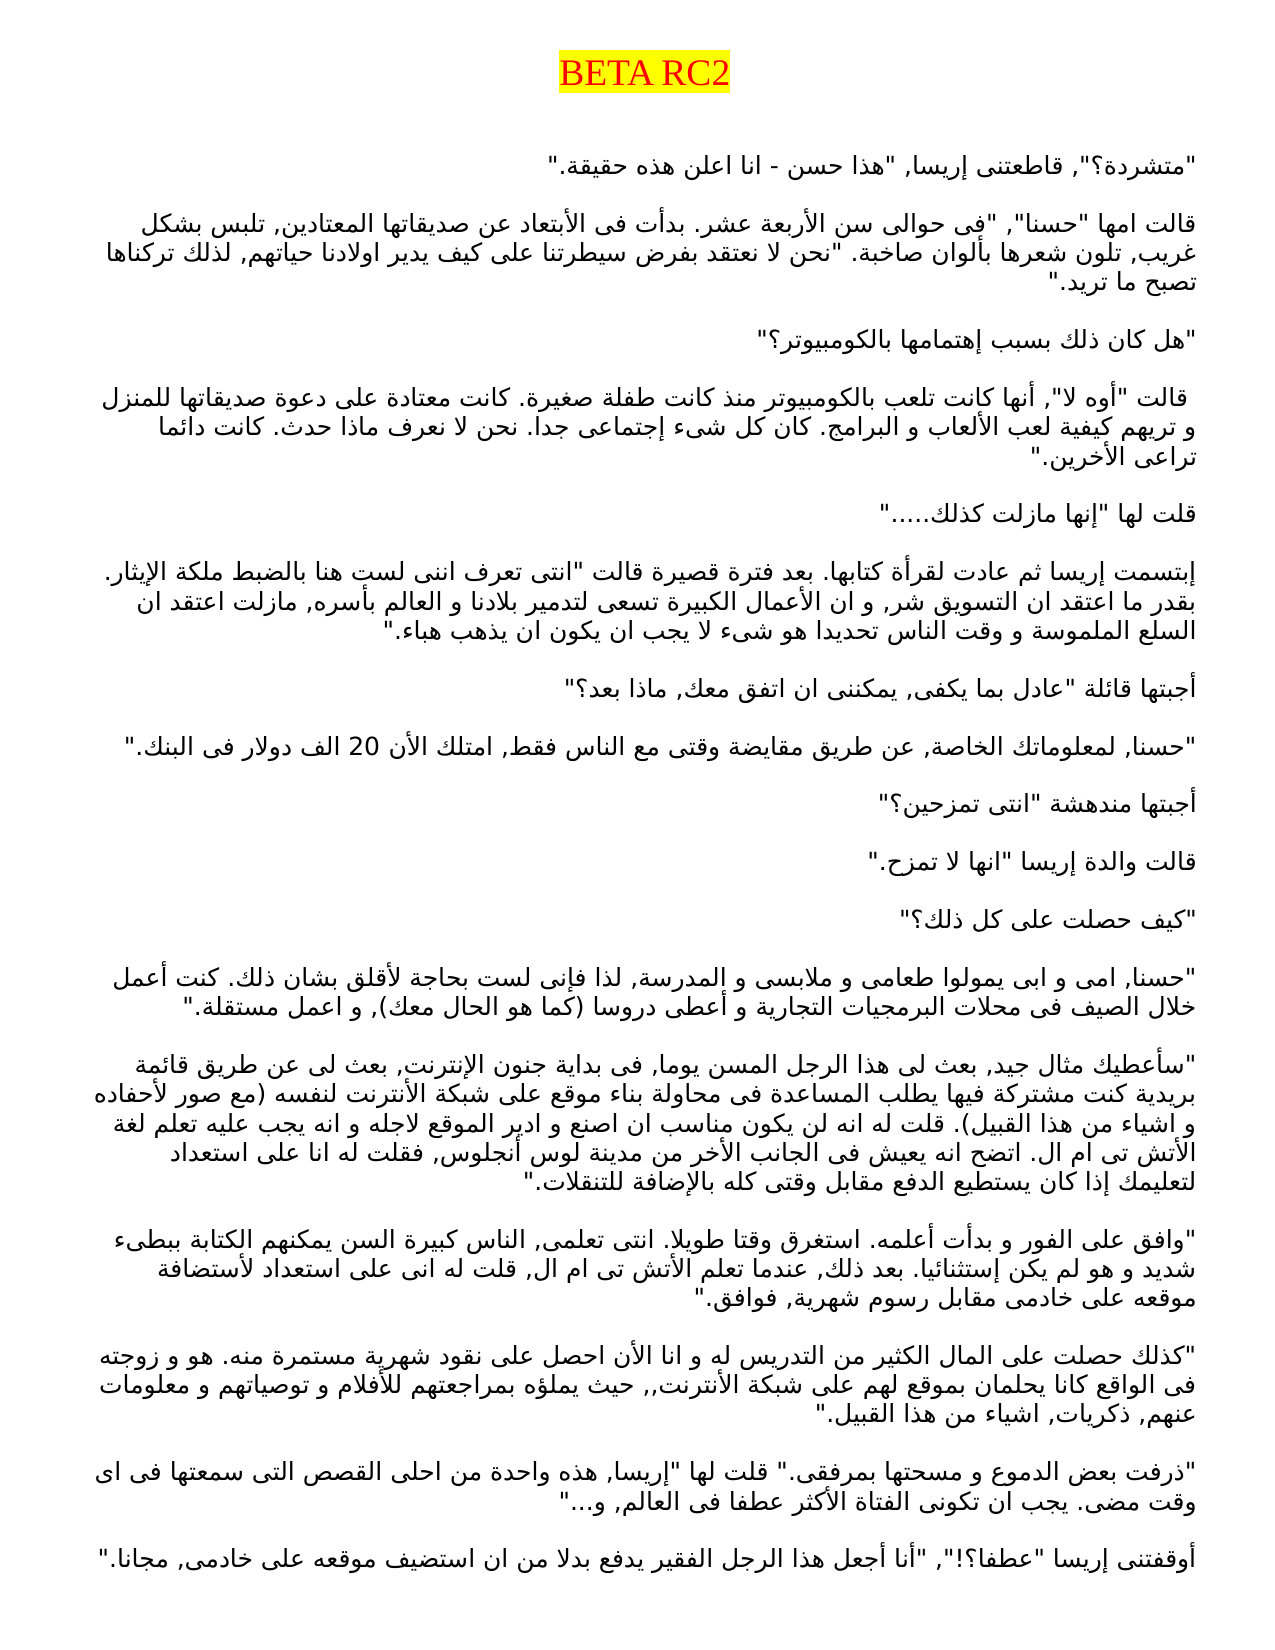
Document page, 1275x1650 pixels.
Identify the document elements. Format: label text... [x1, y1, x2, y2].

text قلت لها "إنها مازلت كذلك....." [92, 500, 1197, 529]
text "حسنا, لمعلوماتك الخاصة, عن طريق مقايضة وقتى مع الناس فقط, امتلك الأن 20 الف دولار فى البنك." [92, 732, 1197, 761]
text "وافق على الفور و بدأت أعلمه. استغرق وقتا طويلا. انتى تعلمى, الناس كبيرة السن يمكنهم الكتابة ببطىء شديد و هو لم يكن إستثنائيا. بعد ذلك, عندما تعلم الأتش تى ام ال, قلت له انى على استعداد لأستضافة موقعه على خادمى مقابل رسوم شهرية, فوافق." [92, 1225, 1197, 1313]
text قالت "أوه لا", أنها كانت تلعب بالكومبيوتر منذ كانت طفلة صغيرة. كانت معتادة على دعوة صديقاتها للمنزل و تريهم كيفية لعب الألعاب و البرامج. كان كل شىء إجتماعى جدا. نحن لا نعرف ماذا حدث. كانت دائما تراعى الأخرين." [92, 383, 1197, 471]
text "حسنا, امى و ابى يمولوا طعامى و ملابسى و المدرسة, لذا فإنى لست بحاجة لأقلق بشان ذلك. كنت أعمل خلال الصيف فى محلات البرمجيات التجارية و أعطى دروسا (كما هو الحال معك), و اعمل مستقلة." [92, 963, 1197, 1022]
text "سأعطيك مثال جيد, بعث لى هذا الرجل المسن يوما, فى بداية جنون الإنترنت, بعث لى عن طريق قائمة بريدية كنت مشتركة فيها يطلب المساعدة فى محاولة بناء موقع على شبكة الأنترنت لنفسه (مع صور لأحفاده و اشياء من هذا القبيل). قلت له انه لن يكون مناسب ان اصنع و ادير الموقع لاجله و انه يجب عليه تعلم لغة الأتش تى ام ال. اتضح انه يعيش فى الجانب الأخر من مدينة لوس أنجلوس, فقلت له انا على استعداد لتعليمك إذا كان يستطيع الدفع مقابل وقتى كله بالإضافة للتنقلات." [92, 1051, 1197, 1196]
text أجبتها قائلة "عادل بما يكفى, يمكننى ان اتفق معك, ماذا بعد؟" [92, 674, 1197, 703]
text أجبتها مندهشة "انتى تمزحين؟" [92, 790, 1197, 819]
text أوقفتنى إريسا "عطفا؟!", "أنا أجعل هذا الرجل الفقير‬ يدفع بدلا من ان استضيف موقعه على خادمى, مجانا." [92, 1545, 1197, 1574]
text قالت والدة إريسا "انها لا تمزح." [92, 848, 1197, 877]
text إبتسمت إريسا ثم عادت لقرأة كتابها. بعد فترة قصيرة قالت "انتى تعرف اننى لست هنا بالضبط ملكة الإيثار. بقدر ما اعتقد ان التسويق شر, و ان الأعمال الكبيرة تسعى لتدمير بلادنا و العالم بأسره, مازلت اعتقد ان السلع الملموسة و وقت الناس تحديدا هو شىء لا يجب ان يكون ان يذهب هباء." [92, 558, 1197, 645]
text قالت امها "حسنا", "فى حوالى سن الأربعة عشر. بدأت فى الأبتعاد عن صديقاتها المعتادين, تلبس بشكل غريب, تلون شعرها بألوان صاخبة. "نحن لا نعتقد بفرض سيطرتنا على كيف يدير اولادنا حياتهم, لذلك تركناها تصبح ما تريد." [92, 209, 1197, 297]
text "كذلك حصلت على المال الكثير من التدريس له و انا الأن احصل على نقود شهرية مستمرة منه. هو و زوجته فى الواقع كانا يحلمان بموقع لهم على شبكة الأنترنت,, حيث يملؤه بمراجعتهم للأفلام و توصياتهم و معلومات عنهم, ذكريات, اشياء من هذا القبيل." [92, 1341, 1197, 1429]
text "هل كان ذلك بسبب إهتمامها بالكومبيوتر؟" [92, 326, 1197, 355]
text "ذرفت بعض الدموع و مسحتها بمرفقى." قلت لها "إريسا, هذه واحدة من احلى القصص التى سمعتها فى اى وقت مضى. يجب ان تكونى الفتاة الأكثر عطفا فى العالم, و..." [92, 1458, 1197, 1516]
text "متشردة؟", قاطعتنى إريسا, "هذا حسن - انا اعلن هذه حقيقة." [92, 151, 1197, 181]
text "كيف حصلت على كل ذلك؟" [92, 906, 1197, 935]
